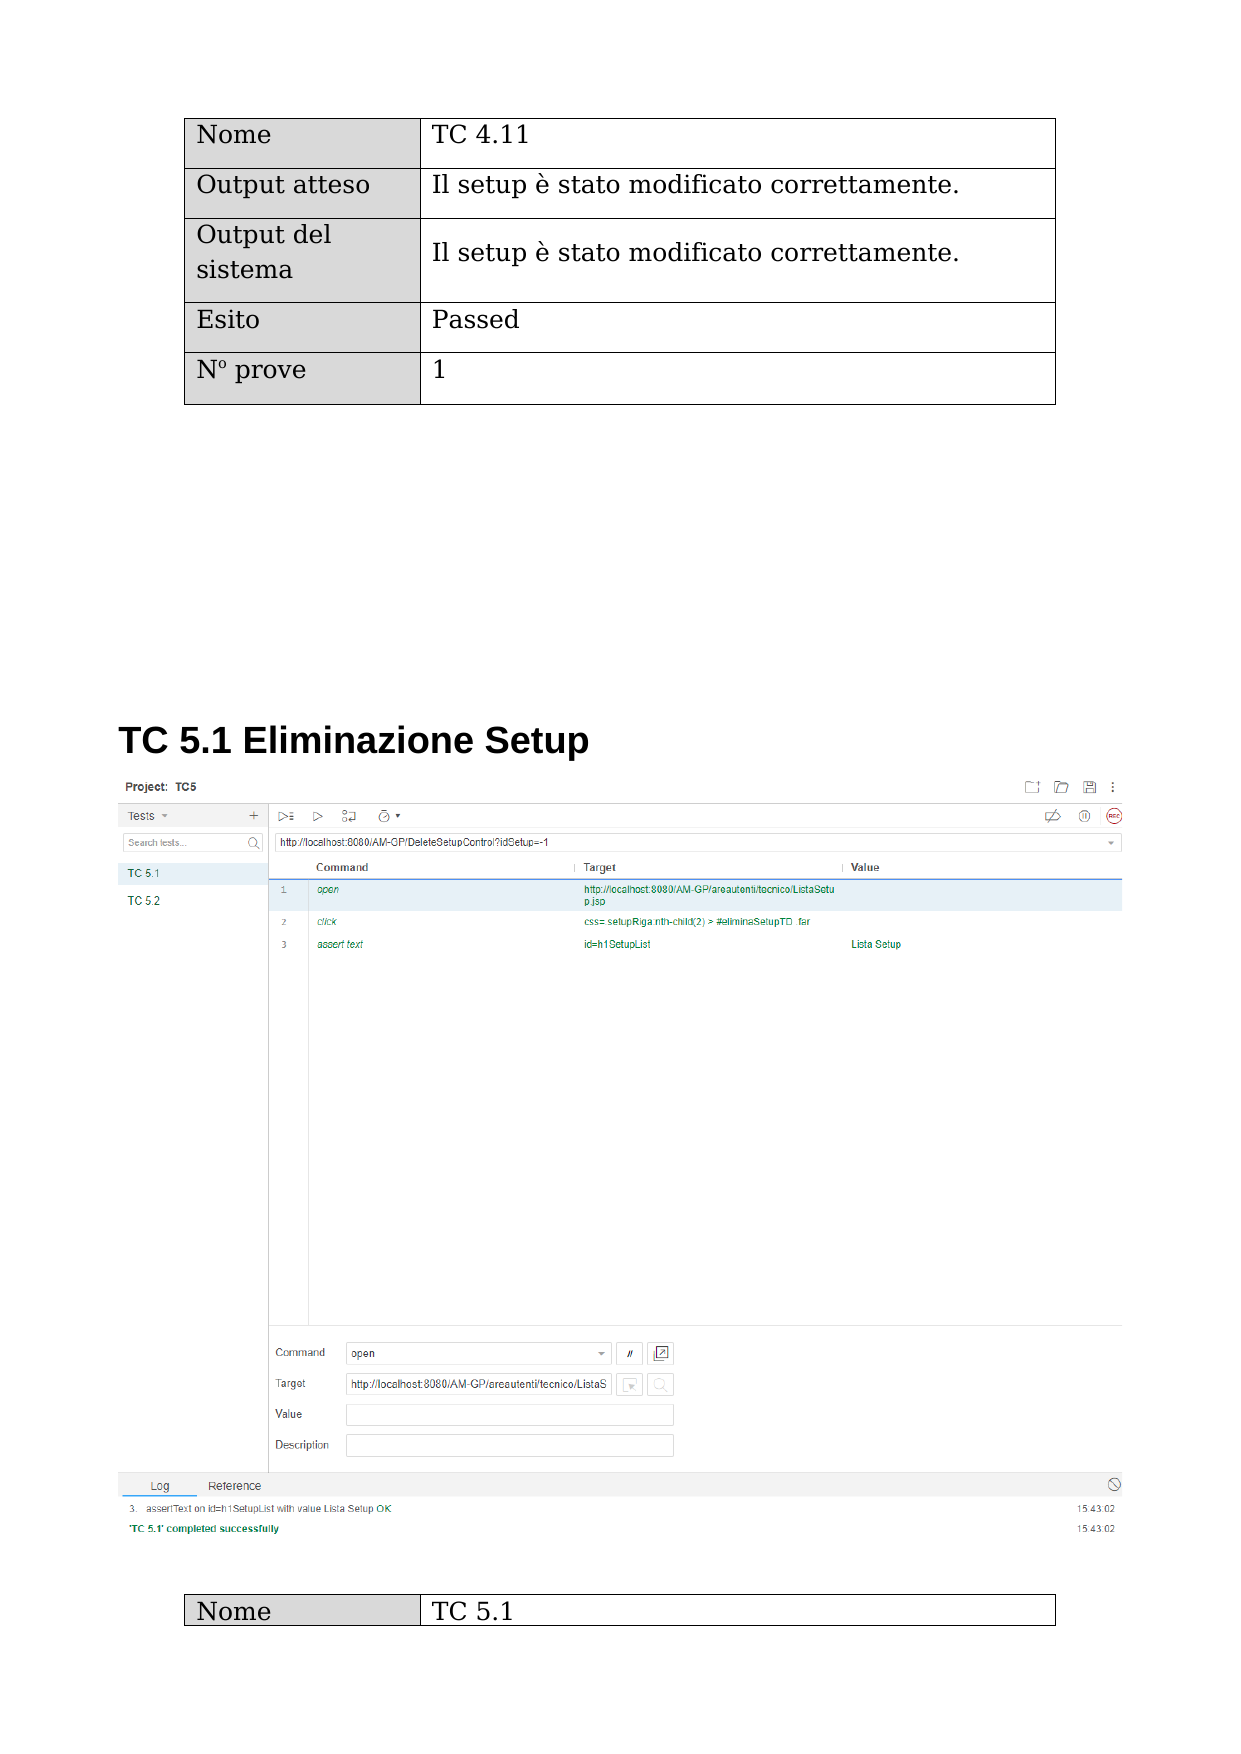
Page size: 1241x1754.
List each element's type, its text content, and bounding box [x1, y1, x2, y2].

table_cell Il setup è stato modificato correttamente. [421, 219, 1055, 302]
table_cell Passed [421, 303, 1055, 352]
table_cell 1 [421, 353, 1055, 404]
table_header TC 5.1 [421, 1595, 1055, 1625]
table_cell Il setup è stato modificato correttamente. [421, 169, 1055, 218]
table_header Nome [185, 119, 420, 168]
table_cell Output del sistema [185, 219, 420, 302]
table_cell Output atteso [185, 169, 420, 218]
subtitle TC 5.1 Eliminazione Setup [118, 718, 1122, 761]
table_header Nome [185, 1595, 420, 1625]
picture [118, 773, 1123, 1541]
table_cell Esito [185, 303, 420, 352]
table_header TC 4.11 [421, 119, 1055, 168]
table_cell No prove [185, 353, 420, 404]
